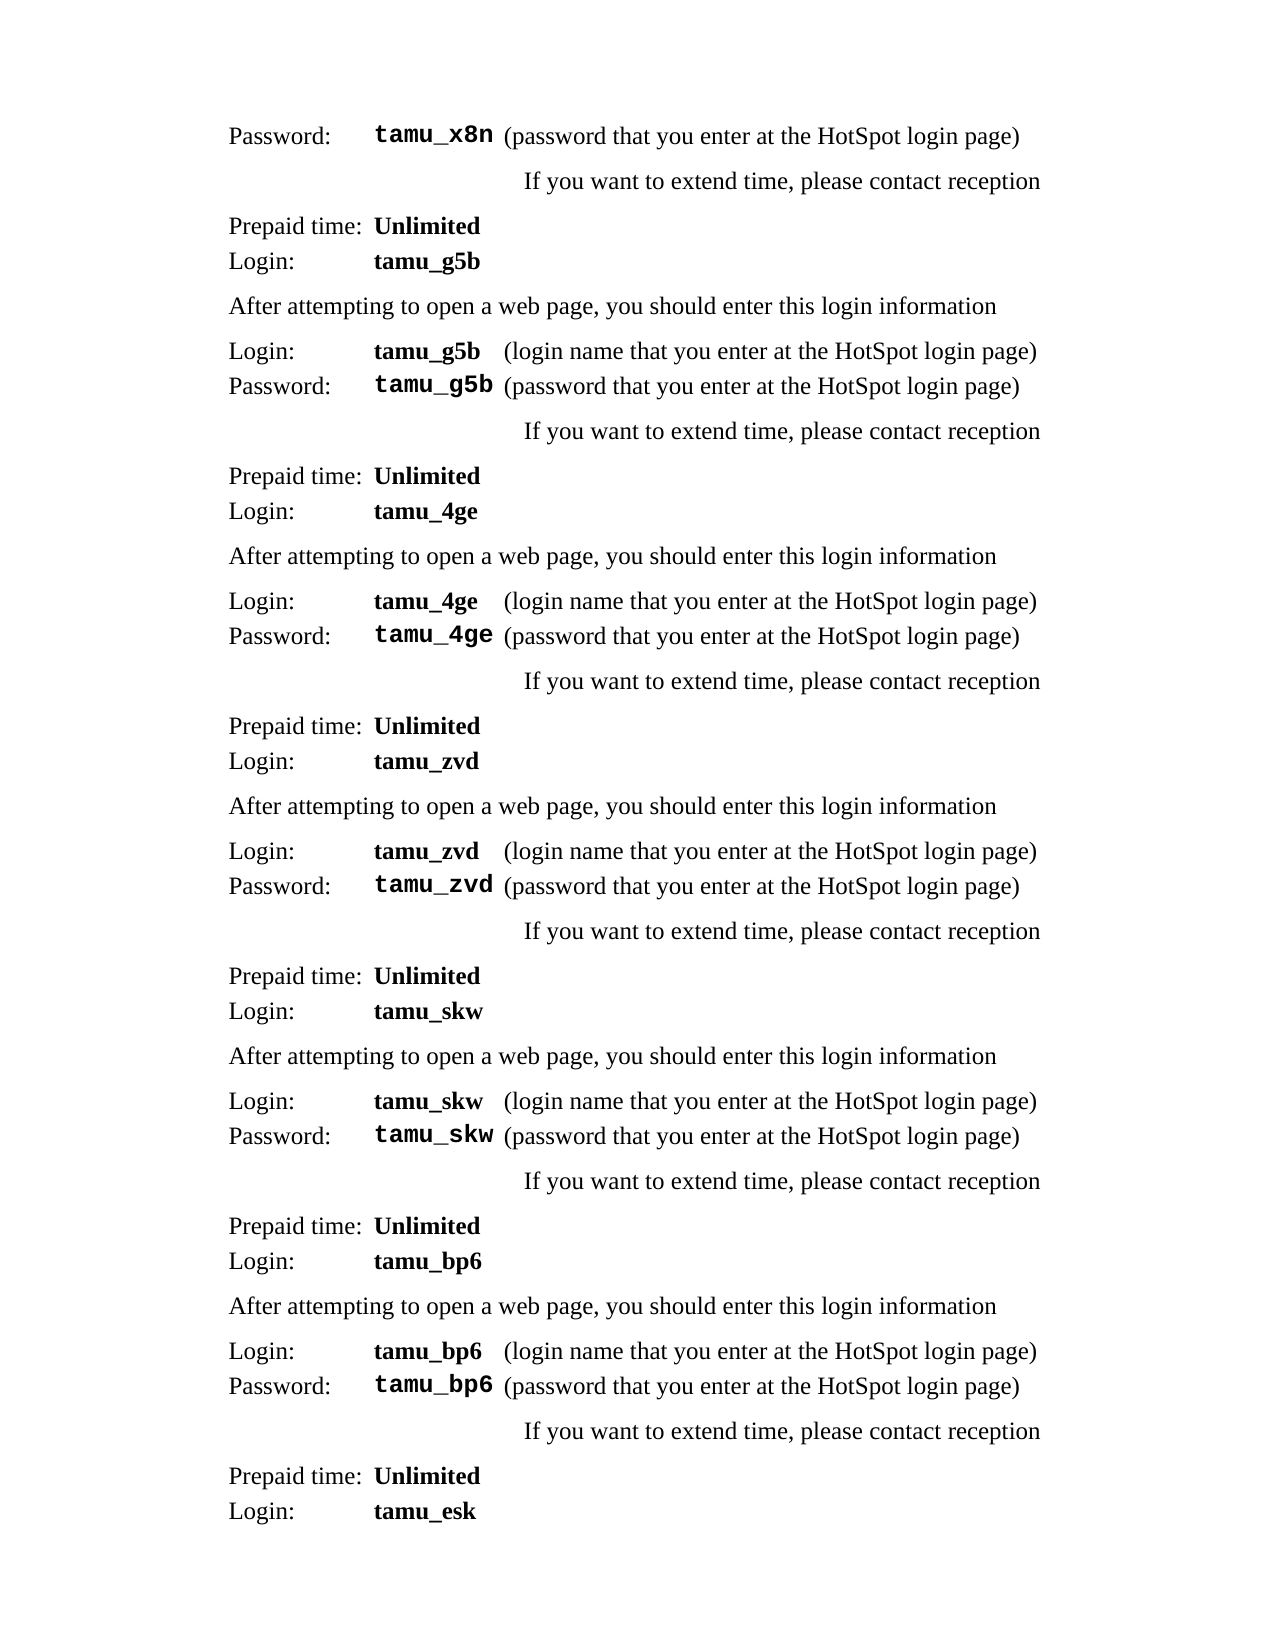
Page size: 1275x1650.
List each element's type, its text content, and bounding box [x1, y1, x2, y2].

table_cell Unlimited [371, 459, 503, 493]
table_cell tamu_4ge [371, 584, 503, 618]
table_cell After attempting to open a web page, you should enter this login information [225, 1288, 1050, 1323]
table_cell Password: [225, 118, 371, 153]
table_cell tamu_bp6 [371, 1243, 503, 1278]
table_header [225, 948, 1050, 958]
table_cell [225, 1278, 1050, 1288]
table_cell (login name that you enter at the HotSpot login page) [504, 334, 1050, 368]
table_cell [504, 1493, 1050, 1528]
table_cell [225, 323, 1050, 333]
table_cell Login: [225, 834, 371, 868]
table_cell [504, 709, 1050, 743]
table_cell Login: [225, 1493, 371, 1528]
table_cell [225, 1323, 1050, 1333]
table_cell tamu_zvd [371, 868, 503, 903]
table_cell (login name that you enter at the HotSpot login page) [504, 584, 1050, 618]
table_cell tamu_4ge [371, 493, 503, 528]
table_cell tamu_zvd [371, 834, 503, 868]
table_cell [504, 1209, 1050, 1243]
table_cell Unlimited [371, 1209, 503, 1243]
table_cell If you want to extend time, please contact reception [225, 163, 1050, 198]
table_cell tamu_skw [371, 1118, 503, 1153]
table_cell tamu_skw [371, 993, 503, 1028]
table_cell (login name that you enter at the HotSpot login page) [504, 1334, 1050, 1368]
table_cell tamu_g5b [371, 334, 503, 368]
table_cell Login: [225, 584, 371, 618]
table_cell If you want to extend time, please contact reception [225, 1163, 1050, 1198]
table_cell tamu_x8n [371, 118, 503, 153]
table_cell tamu_skw [371, 1084, 503, 1118]
table_cell Password: [225, 1118, 371, 1153]
table_cell Password: [225, 618, 371, 653]
table_cell If you want to extend time, please contact reception [225, 913, 1050, 948]
table_cell (password that you enter at the HotSpot login page) [504, 618, 1050, 653]
table_cell [504, 1459, 1050, 1493]
table_cell [225, 573, 1050, 583]
table_cell [225, 1073, 1050, 1083]
table_cell Login: [225, 743, 371, 778]
table_header [225, 698, 1050, 708]
table_header [225, 1448, 1050, 1458]
table_cell If you want to extend time, please contact reception [225, 663, 1050, 698]
table_cell [225, 1028, 1050, 1038]
table_cell (login name that you enter at the HotSpot login page) [504, 834, 1050, 868]
table_cell (password that you enter at the HotSpot login page) [504, 1118, 1050, 1153]
table_cell Login: [225, 993, 371, 1028]
table_cell After attempting to open a web page, you should enter this login information [225, 538, 1050, 573]
table_cell (password that you enter at the HotSpot login page) [504, 868, 1050, 903]
table_cell Login: [225, 1243, 371, 1278]
table_cell Password: [225, 868, 371, 903]
table_cell After attempting to open a web page, you should enter this login information [225, 788, 1050, 823]
table_cell Password: [225, 368, 371, 403]
table_cell Unlimited [371, 209, 503, 243]
table_cell tamu_bp6 [371, 1368, 503, 1403]
table_cell Prepaid time: [225, 709, 371, 743]
table_cell Prepaid time: [225, 459, 371, 493]
table_cell tamu_g5b [371, 368, 503, 403]
table_cell Unlimited [371, 709, 503, 743]
table_cell Unlimited [371, 1459, 503, 1493]
table_header [225, 1198, 1050, 1208]
table_cell [225, 778, 1050, 788]
table_cell [225, 403, 1050, 413]
table_cell Login: [225, 334, 371, 368]
table_cell (password that you enter at the HotSpot login page) [504, 118, 1050, 153]
table_cell Login: [225, 243, 371, 278]
table_cell [504, 493, 1050, 528]
table_cell [225, 528, 1050, 538]
table_cell After attempting to open a web page, you should enter this login information [225, 1038, 1050, 1073]
table_cell tamu_zvd [371, 743, 503, 778]
table_cell [225, 1153, 1050, 1163]
table_cell [225, 903, 1050, 913]
table_cell tamu_4ge [371, 618, 503, 653]
table_cell [225, 278, 1050, 288]
table_header [225, 448, 1050, 458]
table_cell If you want to extend time, please contact reception [225, 1413, 1050, 1448]
table_cell Prepaid time: [225, 1459, 371, 1493]
table_cell tamu_bp6 [371, 1334, 503, 1368]
table_cell Prepaid time: [225, 959, 371, 993]
table_cell [504, 1243, 1050, 1278]
table_cell [504, 209, 1050, 243]
table_cell [504, 743, 1050, 778]
table_cell [225, 653, 1050, 663]
table_cell tamu_g5b [371, 243, 503, 278]
table_cell (password that you enter at the HotSpot login page) [504, 1368, 1050, 1403]
table_cell Login: [225, 1084, 371, 1118]
table_cell [504, 243, 1050, 278]
table_cell Login: [225, 1334, 371, 1368]
table_cell If you want to extend time, please contact reception [225, 413, 1050, 448]
table_cell Prepaid time: [225, 1209, 371, 1243]
table_cell [504, 459, 1050, 493]
table_cell (password that you enter at the HotSpot login page) [504, 368, 1050, 403]
table_cell [225, 1403, 1050, 1413]
table_cell tamu_esk [371, 1493, 503, 1528]
table_cell [225, 823, 1050, 833]
table_cell Login: [225, 493, 371, 528]
table_cell (login name that you enter at the HotSpot login page) [504, 1084, 1050, 1118]
table_cell Password: [225, 1368, 371, 1403]
table_header [225, 198, 1050, 208]
table_cell [504, 993, 1050, 1028]
table_cell [504, 959, 1050, 993]
table_cell Prepaid time: [225, 209, 371, 243]
table_cell [225, 153, 1050, 163]
table_cell Unlimited [371, 959, 503, 993]
table_cell After attempting to open a web page, you should enter this login information [225, 288, 1050, 323]
